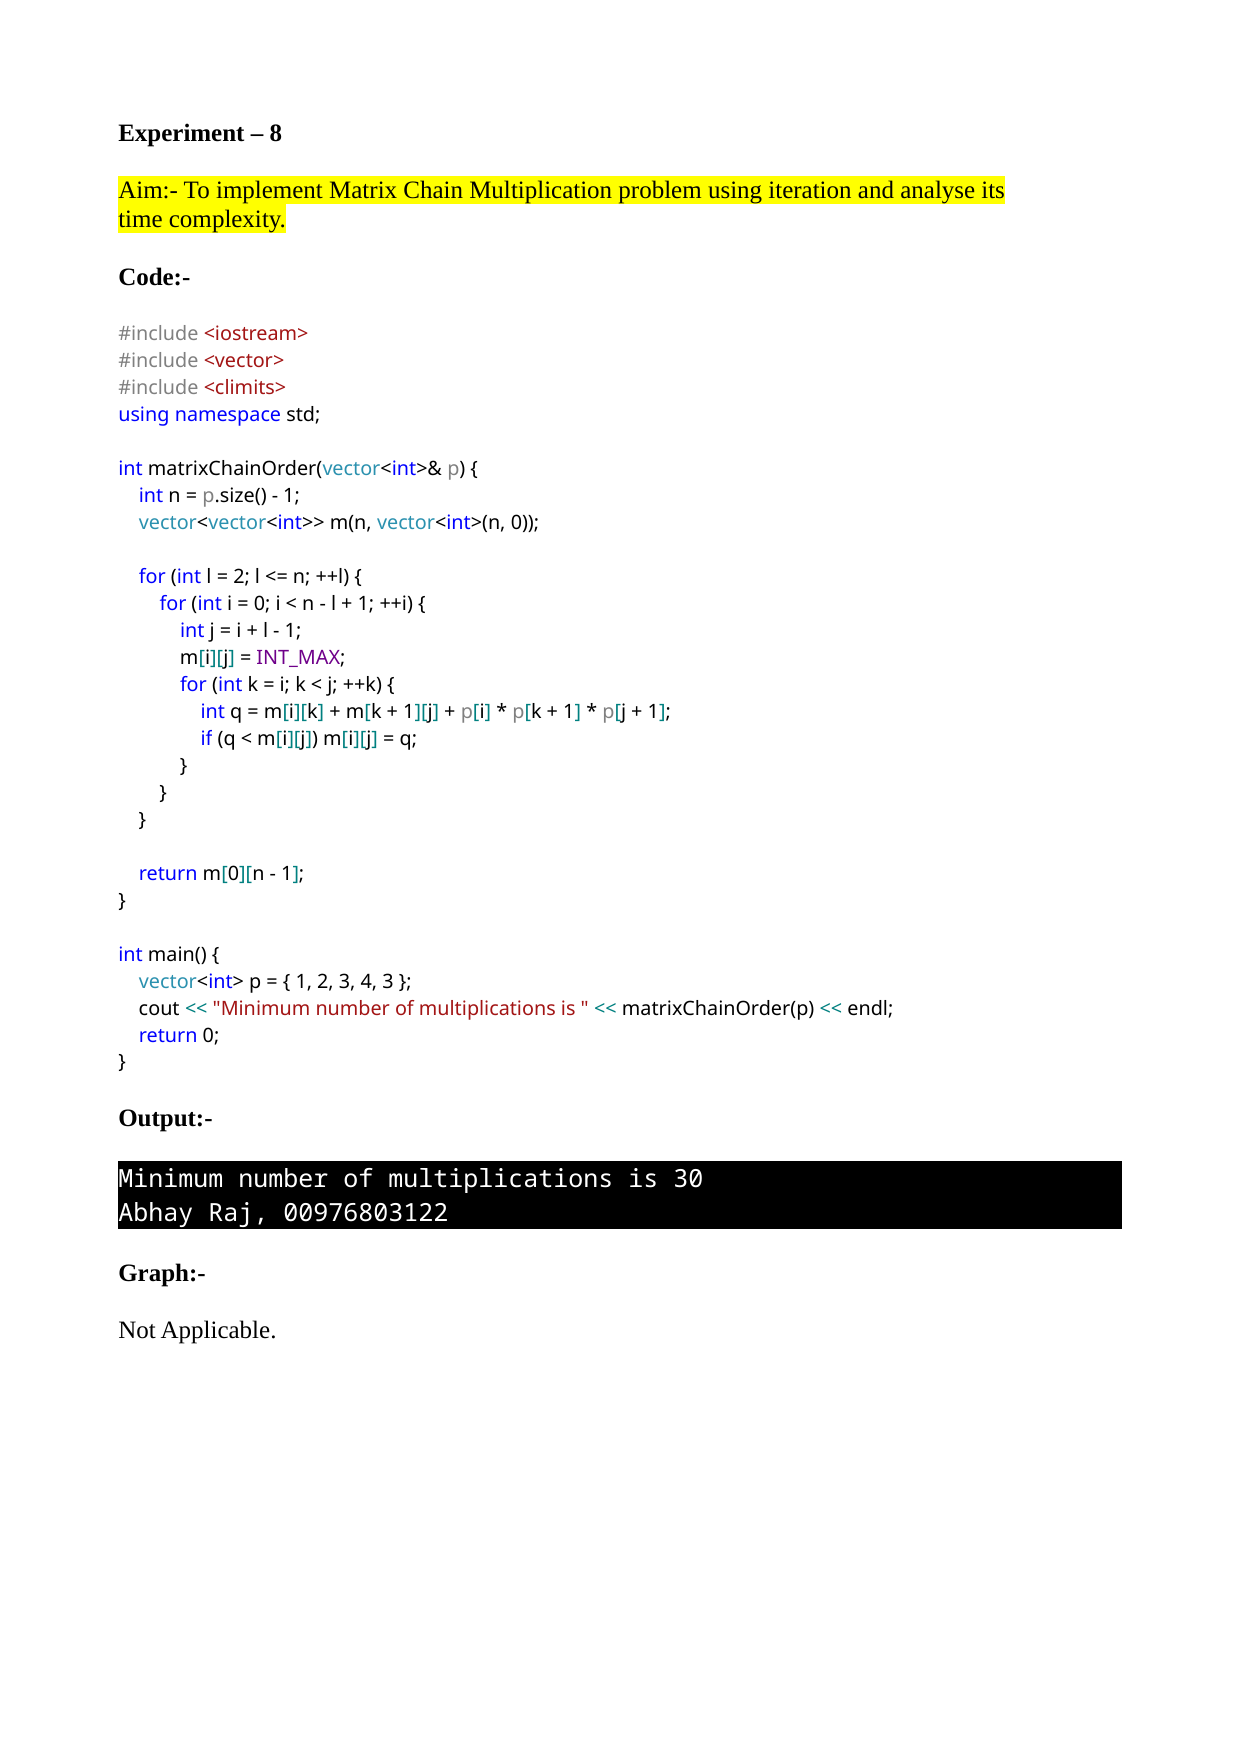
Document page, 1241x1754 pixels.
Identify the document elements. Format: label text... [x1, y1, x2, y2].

text Abhay Raj, 00976803122 [118, 1195, 1122, 1229]
text return m[0][n - 1]; [118, 859, 1122, 886]
text int j = i + l - 1; [118, 616, 1122, 643]
text } [118, 886, 1122, 913]
text int main() { [118, 940, 1122, 967]
text } [118, 805, 1122, 832]
text return 0; [118, 1021, 1122, 1048]
text m[i][j] = INT_MAX; [118, 643, 1122, 670]
text if (q < m[i][j]) m[i][j] = q; [118, 724, 1122, 751]
text Experiment – 8 [118, 118, 1122, 147]
text Minimum number of multiplications is 30 [118, 1161, 1122, 1195]
text int n = p.size() - 1; [118, 481, 1122, 508]
text vector<vector<int>> m(n, vector<int>(n, 0)); [118, 508, 1122, 535]
text } [118, 1048, 1122, 1075]
text for (int l = 2; l <= n; ++l) { [118, 562, 1122, 589]
text cout << "Minimum number of multiplications is " << matrixChainOrder(p) << endl; [118, 994, 1122, 1021]
text vector<int> p = { 1, 2, 3, 4, 3 }; [118, 967, 1122, 994]
text #include <climits> [118, 373, 1122, 400]
text using namespace std; [118, 400, 1122, 427]
text for (int i = 0; i < n - l + 1; ++i) { [118, 589, 1122, 616]
text for (int k = i; k < j; ++k) { [118, 670, 1122, 697]
text #include <vector> [118, 346, 1122, 373]
text Aim:- To implement Matrix Chain Multiplication problem using iteration and analyse its [118, 176, 1122, 204]
text Output:- [118, 1103, 1122, 1132]
text #include <iostream> [118, 319, 1122, 346]
text } [118, 778, 1122, 805]
text Code:- [118, 262, 1122, 291]
text int matrixChainOrder(vector<int>& p) { [118, 454, 1122, 481]
text Not Applicable. [118, 1315, 1122, 1344]
text } [118, 751, 1122, 778]
text Graph:- [118, 1258, 1122, 1287]
text time complexity. [118, 204, 1122, 233]
text int q = m[i][k] + m[k + 1][j] + p[i] * p[k + 1] * p[j + 1]; [118, 697, 1122, 724]
